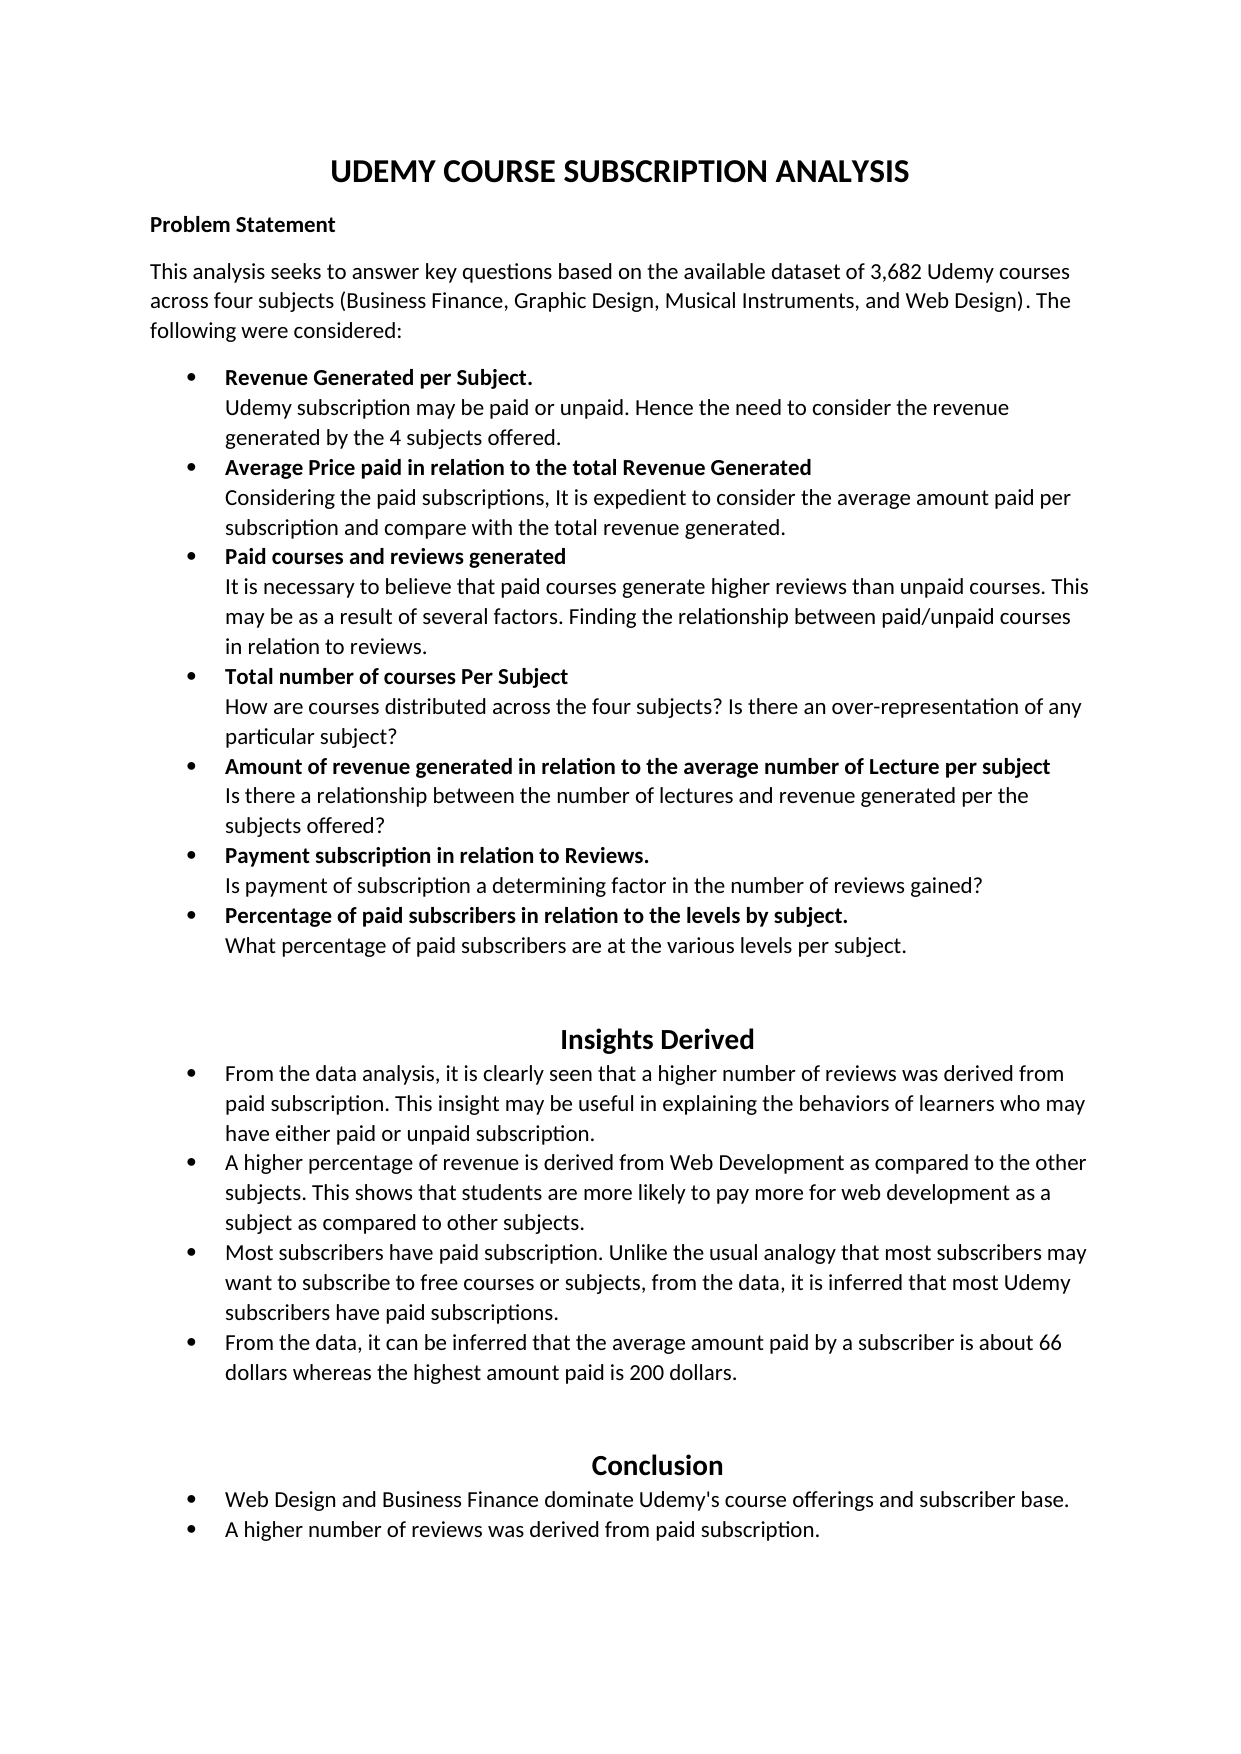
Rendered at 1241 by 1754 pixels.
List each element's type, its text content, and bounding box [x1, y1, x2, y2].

list Payment subscription in relation to Reviews. [187, 841, 1090, 869]
list It is necessary to believe that paid courses generate higher reviews than unpaid courses. This may be as a result of several factors. Finding the relationship between paid/unpaid courses in relation to reviews. [225, 572, 1090, 660]
list Web Design and Business Finance dominate Udemy's course offerings and subscriber base. [187, 1486, 1090, 1513]
list A higher percentage of revenue is derived from Web Development as compared to the other subjects. This shows that students are more likely to pay more for web development as a subject as compared to other subjects. [187, 1148, 1090, 1236]
list Insights Derived [225, 1021, 1090, 1056]
list Is there a relationship between the number of lectures and revenue generated per the subjects offered? [225, 782, 1090, 839]
list Considering the paid subscriptions, It is expedient to consider the average amount paid per subscription and compare with the total revenue generated. [225, 483, 1090, 541]
list Amount of revenue generated in relation to the average number of Lecture per subject [187, 752, 1090, 780]
text This analysis seeks to answer key questions based on the available dataset of 3,682 Udemy courses across four subjects (Business Finance, Graphic Design, Musical Instruments, and Web Design). The following were considered: [150, 257, 1090, 344]
list How are courses distributed across the four subjects? Is there an over-representation of any particular subject? [225, 692, 1090, 750]
list Is payment of subscription a determining factor in the number of reviews gained? [225, 871, 1090, 899]
list Conclusion [225, 1447, 1090, 1483]
list Total number of courses Per Subject [187, 662, 1090, 690]
list Most subscribers have paid subscription. Unlike the usual analogy that most subscribers may want to subscribe to free courses or subjects, from the data, it is inferred that most Udemy subscribers have paid subscriptions. [187, 1238, 1090, 1326]
text UDEMY COURSE SUBSCRIPTION ANALYSIS [150, 150, 1090, 191]
list What percentage of paid subscribers are at the various levels per subject. [225, 931, 1090, 959]
list Average Price paid in relation to the total Revenue Generated [187, 453, 1090, 481]
list Percentage of paid subscribers in relation to the levels by subject. [187, 901, 1090, 929]
list From the data, it can be inferred that the average amount paid by a subscriber is about 66 dollars whereas the highest amount paid is 200 dollars. [187, 1328, 1090, 1386]
list Paid courses and reviews generated [187, 542, 1090, 571]
text Problem Statement [150, 210, 1090, 238]
list From the data analysis, it is clearly seen that a higher number of reviews was derived from paid subscription. This insight may be useful in explaining the behaviors of learners who may have either paid or unpaid subscription. [187, 1059, 1090, 1147]
list Revenue Generated per Subject. [187, 363, 1090, 391]
list A higher number of reviews was derived from paid subscription. [187, 1515, 1090, 1543]
list Udemy subscription may be paid or unpaid. Hence the need to consider the revenue generated by the 4 subjects offered. [225, 393, 1090, 451]
